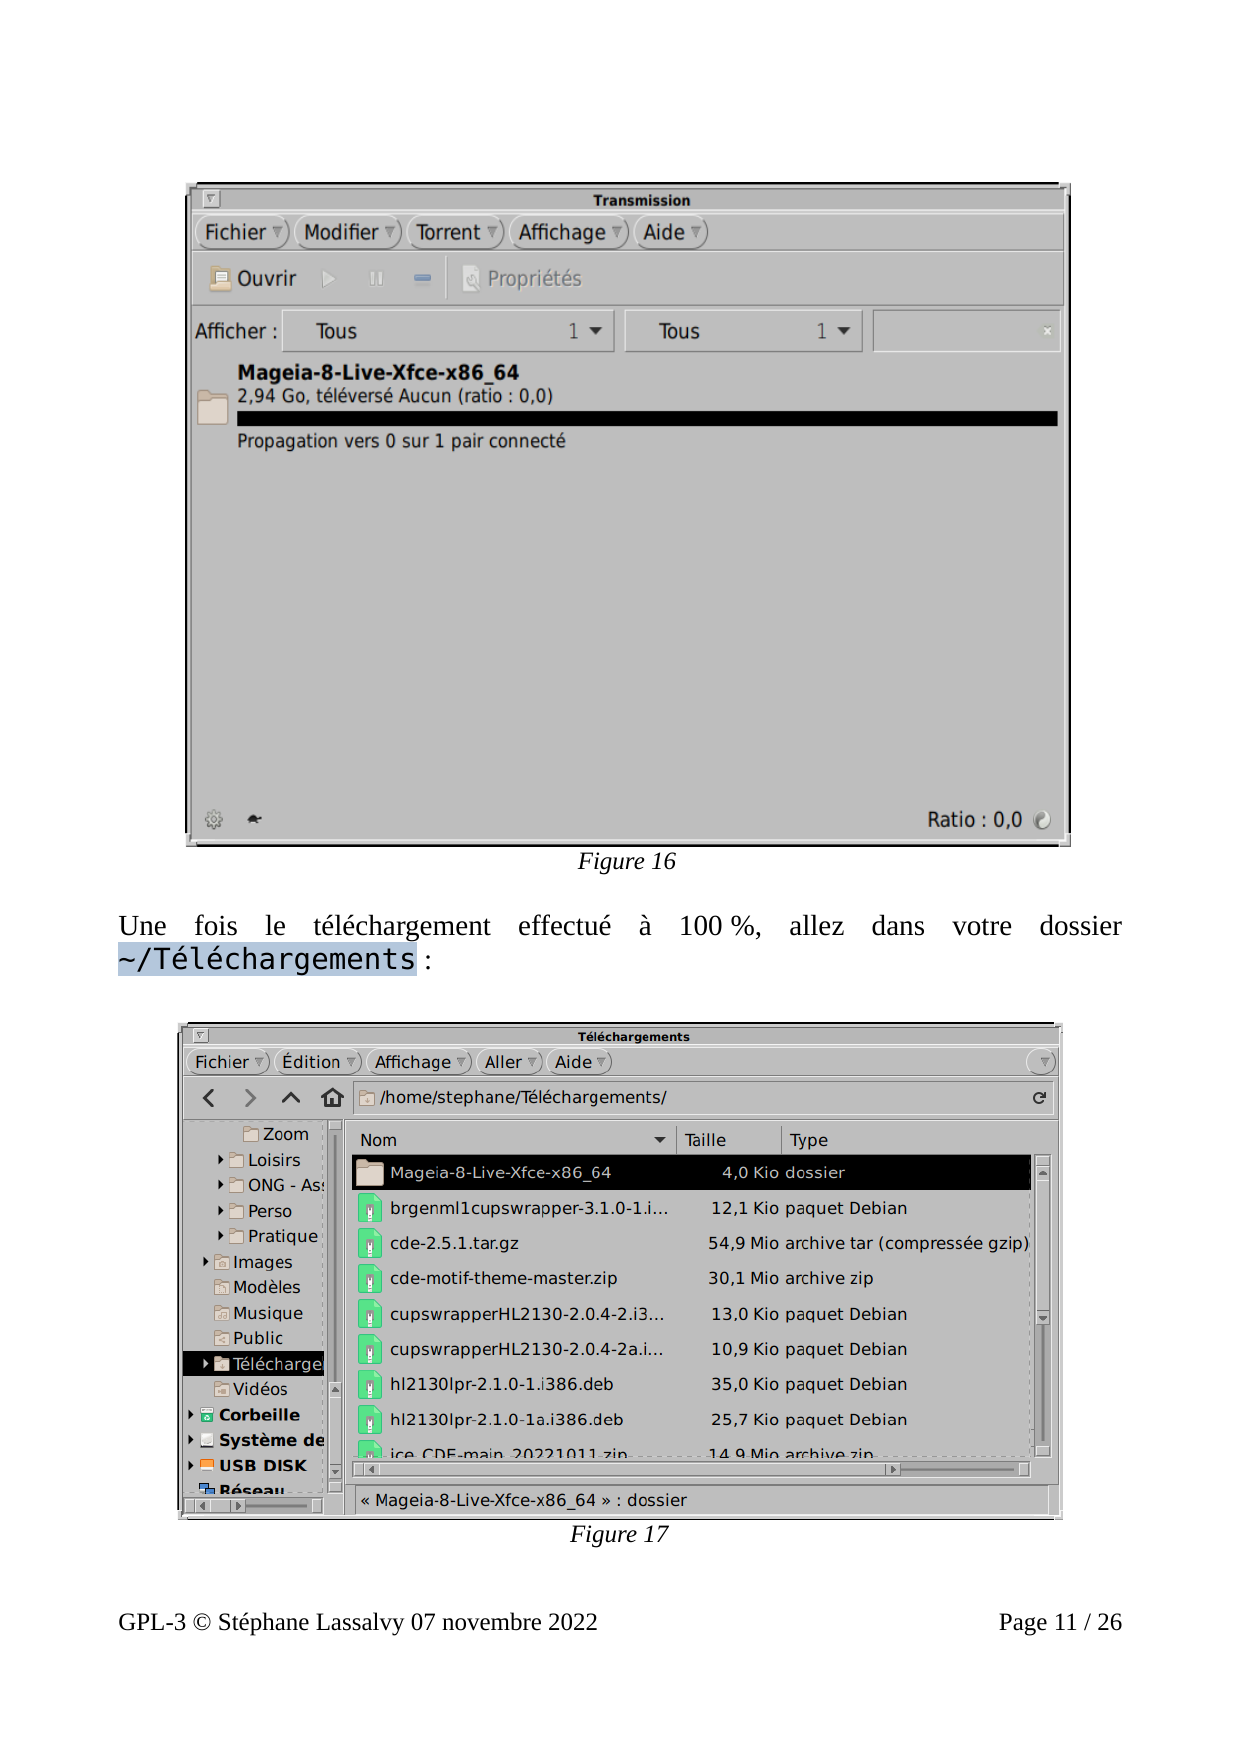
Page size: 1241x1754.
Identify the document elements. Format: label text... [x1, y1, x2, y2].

text Figure 17 [177, 1520, 1063, 1548]
text Figure 16 [185, 847, 1071, 875]
picture [185, 182, 1071, 847]
picture [177, 1022, 1063, 1520]
text Une fois le téléchargement effectué à 100 %, allez dans votre dossier ~/Téléchargements : [118, 908, 1122, 976]
